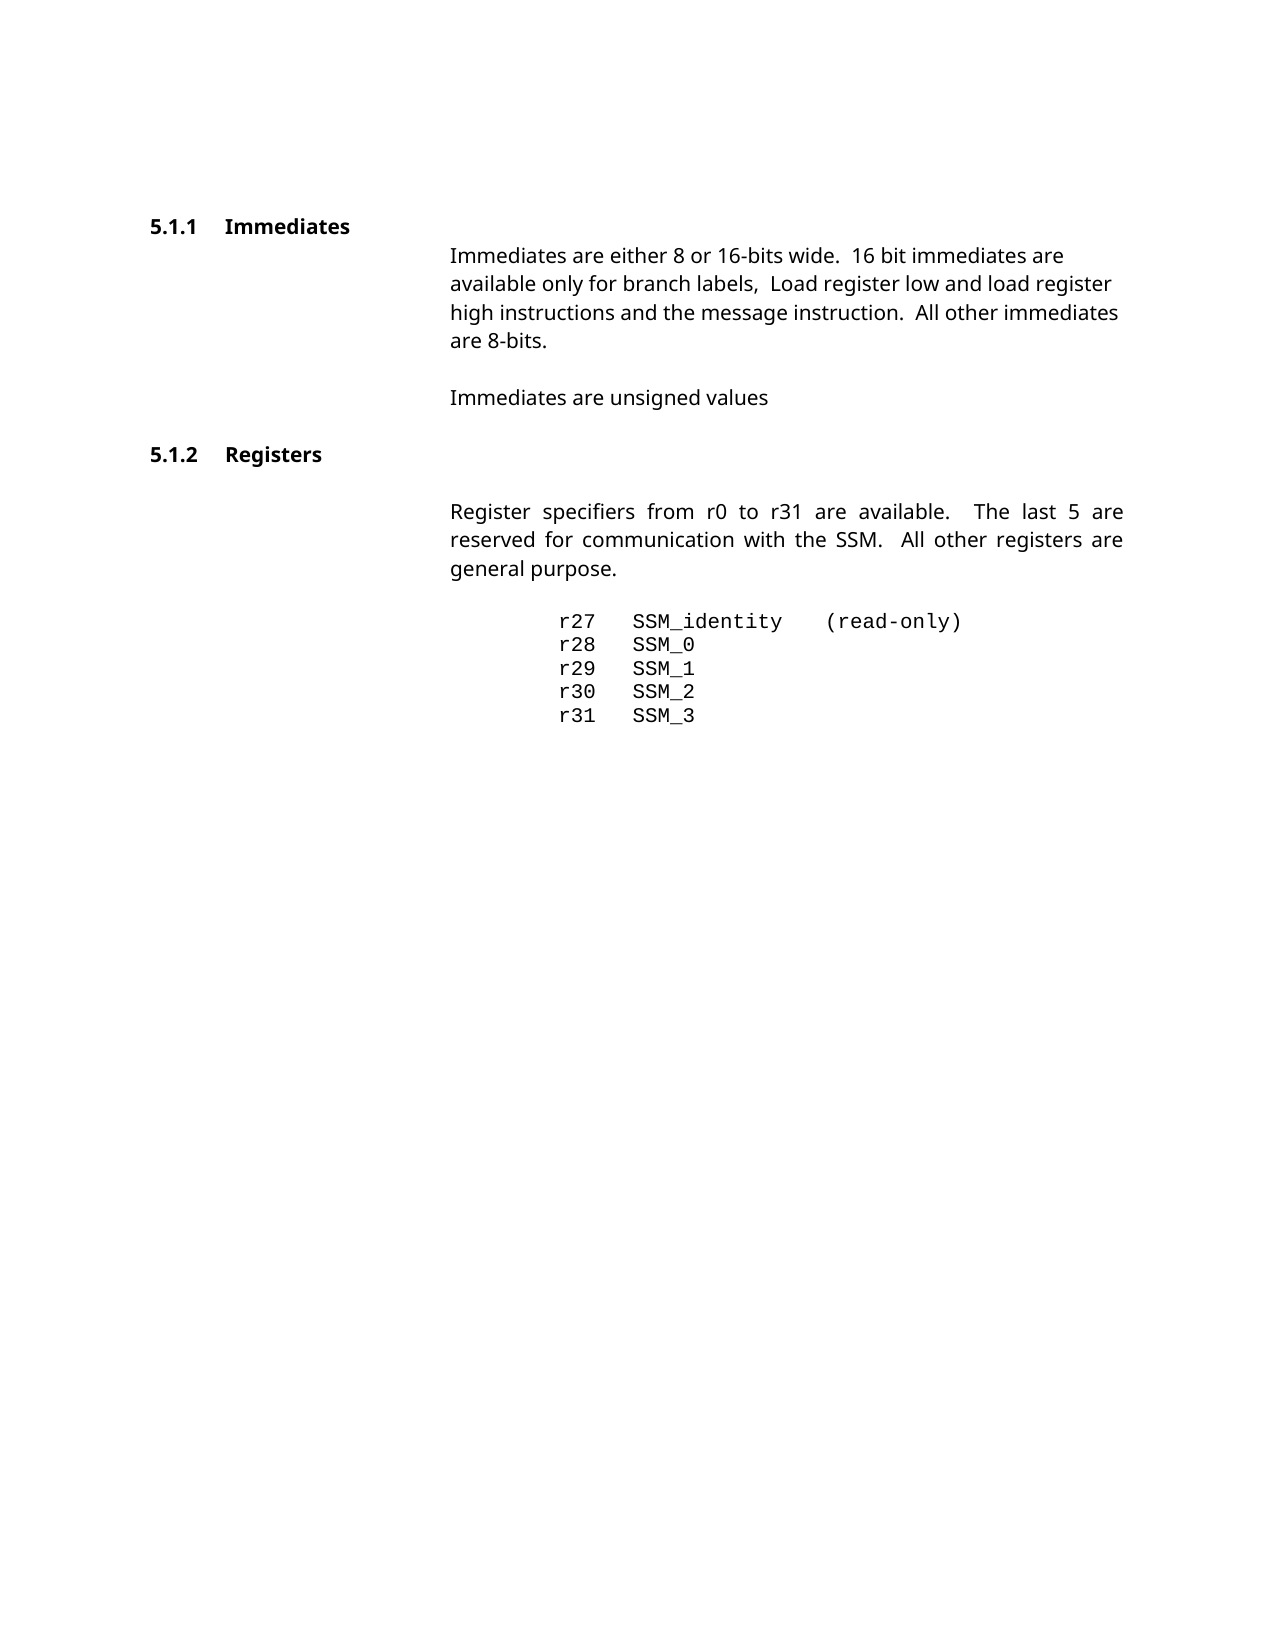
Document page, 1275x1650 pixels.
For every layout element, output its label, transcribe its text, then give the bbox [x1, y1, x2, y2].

text Immediates are either 8 or 16-bits wide. 16 bit immediates are available only for branch labels, Load register low and load register high instructions and the message instruction. All other immediates are 8-bits. [450, 241, 1125, 355]
text r29 SSM_1 [450, 658, 1125, 682]
text r31 SSM_3 [450, 705, 1125, 729]
subtitle Immediates [150, 212, 1125, 241]
text Register specifiers from r0 to r31 are available. The last 5 are reserved for communication with the SSM. All other registers are general purpose. [450, 497, 1125, 582]
subtitle Registers [150, 440, 1125, 468]
text r27 SSM_identity (read-only) [450, 611, 1125, 634]
text r30 SSM_2 [450, 682, 1125, 705]
text Immediates are unsigned values [450, 383, 1125, 412]
text r28 SSM_0 [450, 634, 1125, 658]
